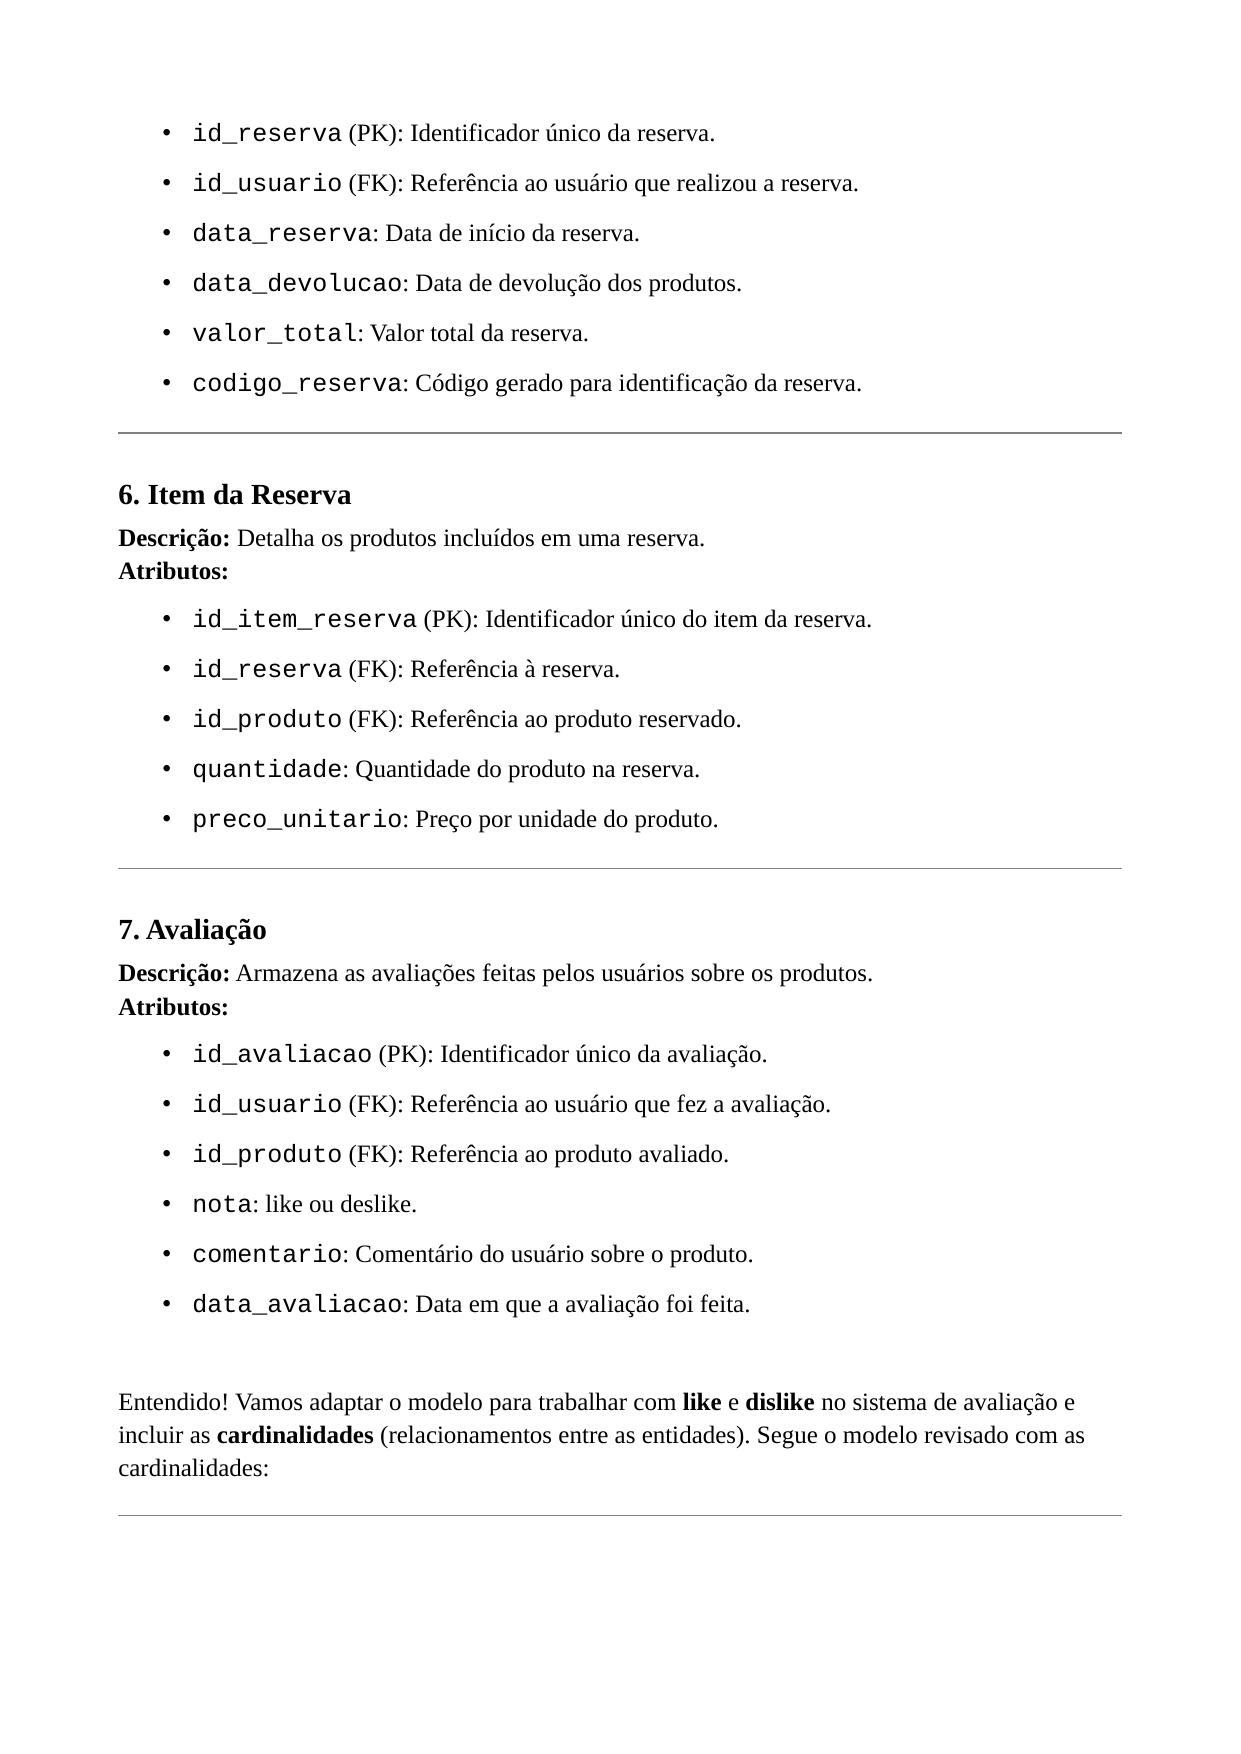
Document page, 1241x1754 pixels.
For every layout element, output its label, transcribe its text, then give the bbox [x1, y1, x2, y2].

list id_produto (FK): Referência ao produto reservado. [162, 704, 1122, 734]
text Entendido! Vamos adaptar o modelo para trabalhar com like e dislike no sistema de avaliação e incluir as cardinalidades (relacionamentos entre as entidades). Segue o modelo revisado com as cardinalidades: [118, 1387, 1122, 1482]
list id_usuario (FK): Referência ao usuário que fez a avaliação. [162, 1089, 1122, 1120]
list id_reserva (FK): Referência à reserva. [162, 654, 1122, 684]
subtitle 7. Avaliação [118, 912, 1122, 946]
list data_avaliacao: Data em que a avaliação foi feita. [162, 1289, 1122, 1320]
list id_produto (FK): Referência ao produto avaliado. [162, 1139, 1122, 1170]
list comentario: Comentário do usuário sobre o produto. [162, 1239, 1122, 1270]
list quantidade: Quantidade do produto na reserva. [162, 754, 1122, 784]
list id_reserva (PK): Identificador único da reserva. [162, 118, 1122, 149]
list data_devolucao: Data de devolução dos produtos. [162, 268, 1122, 299]
list data_reserva: Data de início da reserva. [162, 218, 1122, 249]
subtitle 6. Item da Reserva [118, 477, 1122, 511]
text Descrição: Armazena as avaliações feitas pelos usuários sobre os produtos. Atributos: [118, 958, 1122, 1020]
list id_avaliacao (PK): Identificador único da avaliação. [162, 1039, 1122, 1070]
text Descrição: Detalha os produtos incluídos em uma reserva. Atributos: [118, 523, 1122, 585]
list preco_unitario: Preço por unidade do produto. [162, 804, 1122, 834]
list id_item_reserva (PK): Identificador único do item da reserva. [162, 604, 1122, 634]
list codigo_reserva: Código gerado para identificação da reserva. [162, 368, 1122, 399]
list valor_total: Valor total da reserva. [162, 318, 1122, 349]
list nota: like ou deslike. [162, 1189, 1122, 1220]
list id_usuario (FK): Referência ao usuário que realizou a reserva. [162, 168, 1122, 199]
